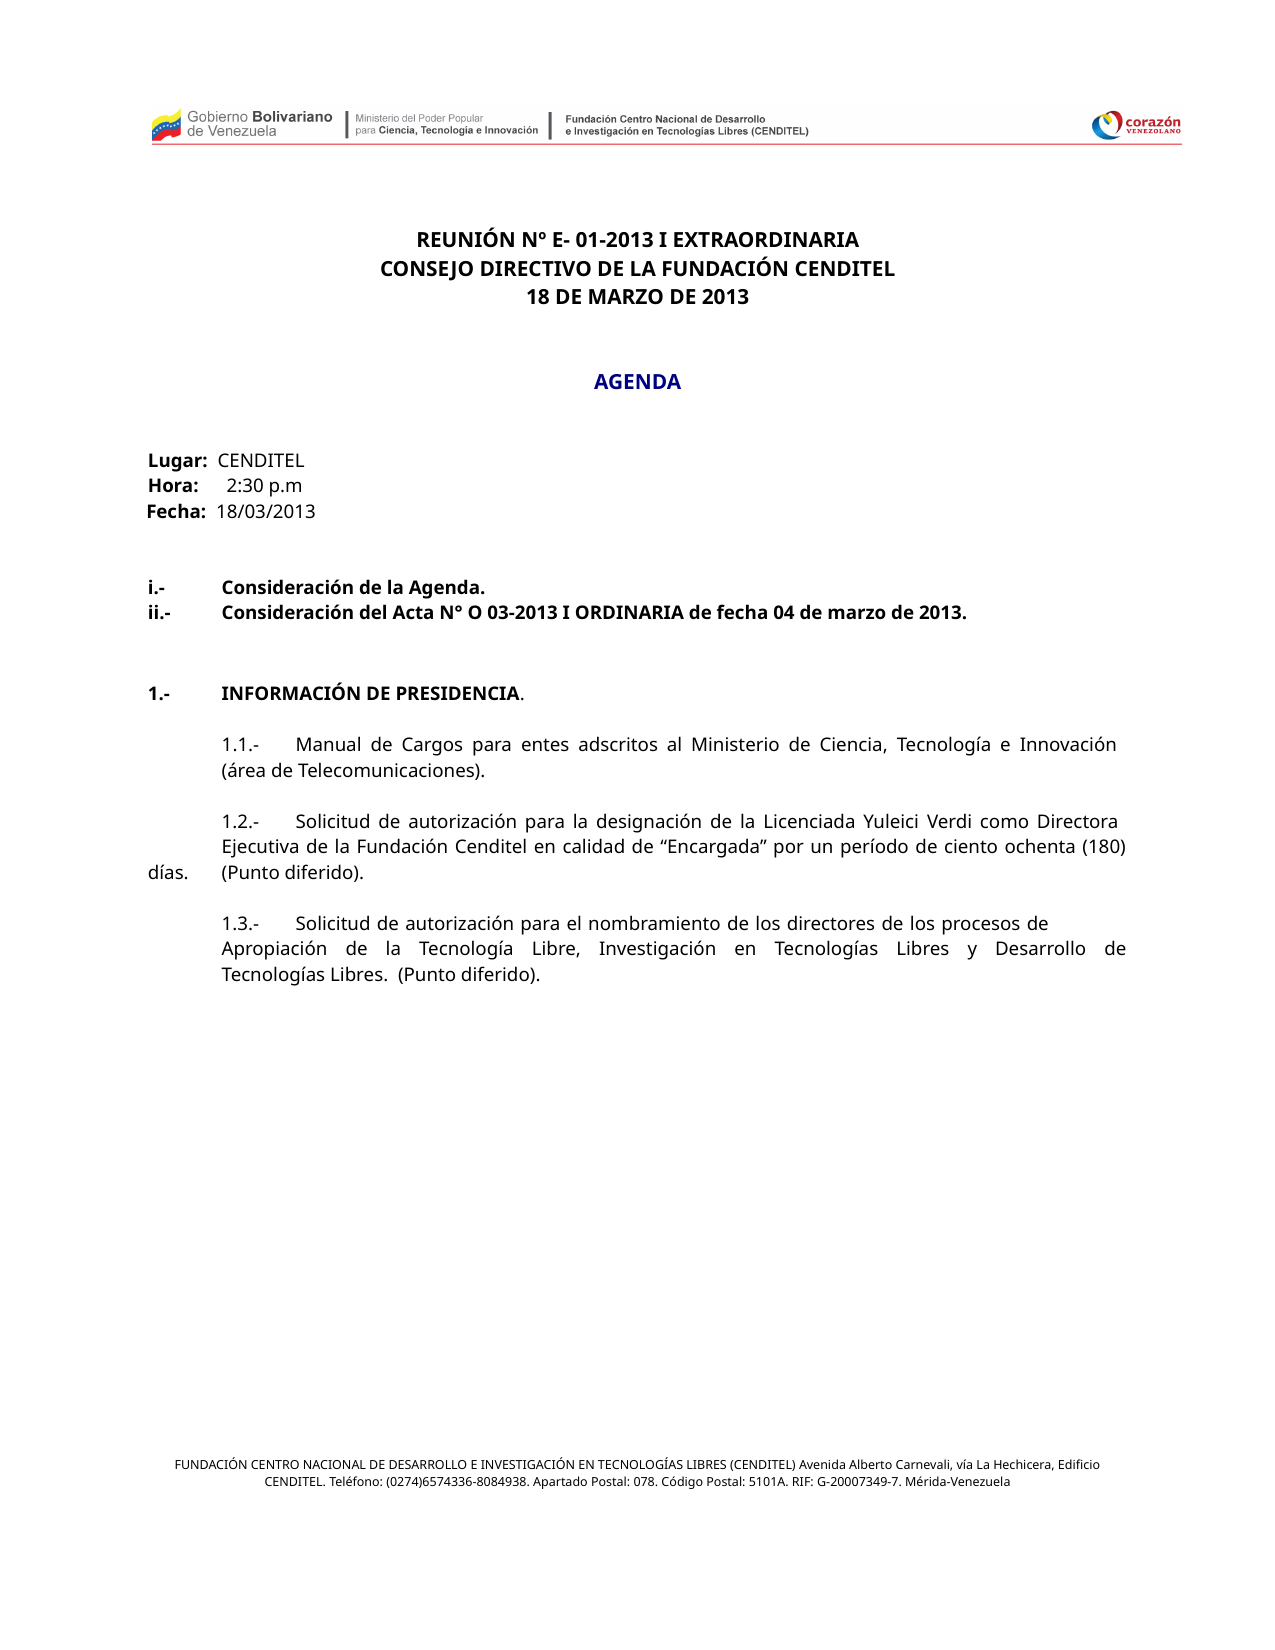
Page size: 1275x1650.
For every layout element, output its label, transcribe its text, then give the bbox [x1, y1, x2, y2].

picture [152, 103, 1182, 145]
text 1.- INFORMACIÓN DE PRESIDENCIA. [148, 680, 1127, 706]
text CONSEJO DIRECTIVO DE LA FUNDACIÓN CENDITEL [148, 254, 1127, 282]
text ii.- Consideración del Acta N° O 03-2013 I ORDINARIA de fecha 04 de marzo de 2013. [148, 599, 1127, 625]
text Lugar: CENDITEL [148, 447, 1127, 472]
text REUNIÓN Nº E- 01-2013 I EXTRAORDINARIA [148, 225, 1127, 254]
text 18 DE MARZO DE 2013 [148, 282, 1127, 311]
text Hora: 2:30 p.m [148, 472, 1127, 498]
text 1.2.- Solicitud de autorización para la designación de la Licenciada Yuleici Verdi como Directora Ejecutiva de la Fundación Cenditel en calidad de “Encargada” por un período de ciento ochenta (180) días. (Punto diferido). [148, 808, 1127, 884]
text 1.3.- Solicitud de autorización para el nombramiento de los directores de los procesos de Apropiación de la Tecnología Libre, Investigación en Tecnologías Libres y Desarrollo de Tecnologías Libres. (Punto diferido). [148, 910, 1127, 987]
text 1.1.- Manual de Cargos para entes adscritos al Ministerio de Ciencia, Tecnología e Innovación (área de Telecomunicaciones). [148, 731, 1127, 782]
text Fecha: 18/03/2013 [146, 498, 1127, 523]
text i.- Consideración de la Agenda. [148, 574, 1127, 599]
subtitle AGENDA [148, 367, 1127, 396]
